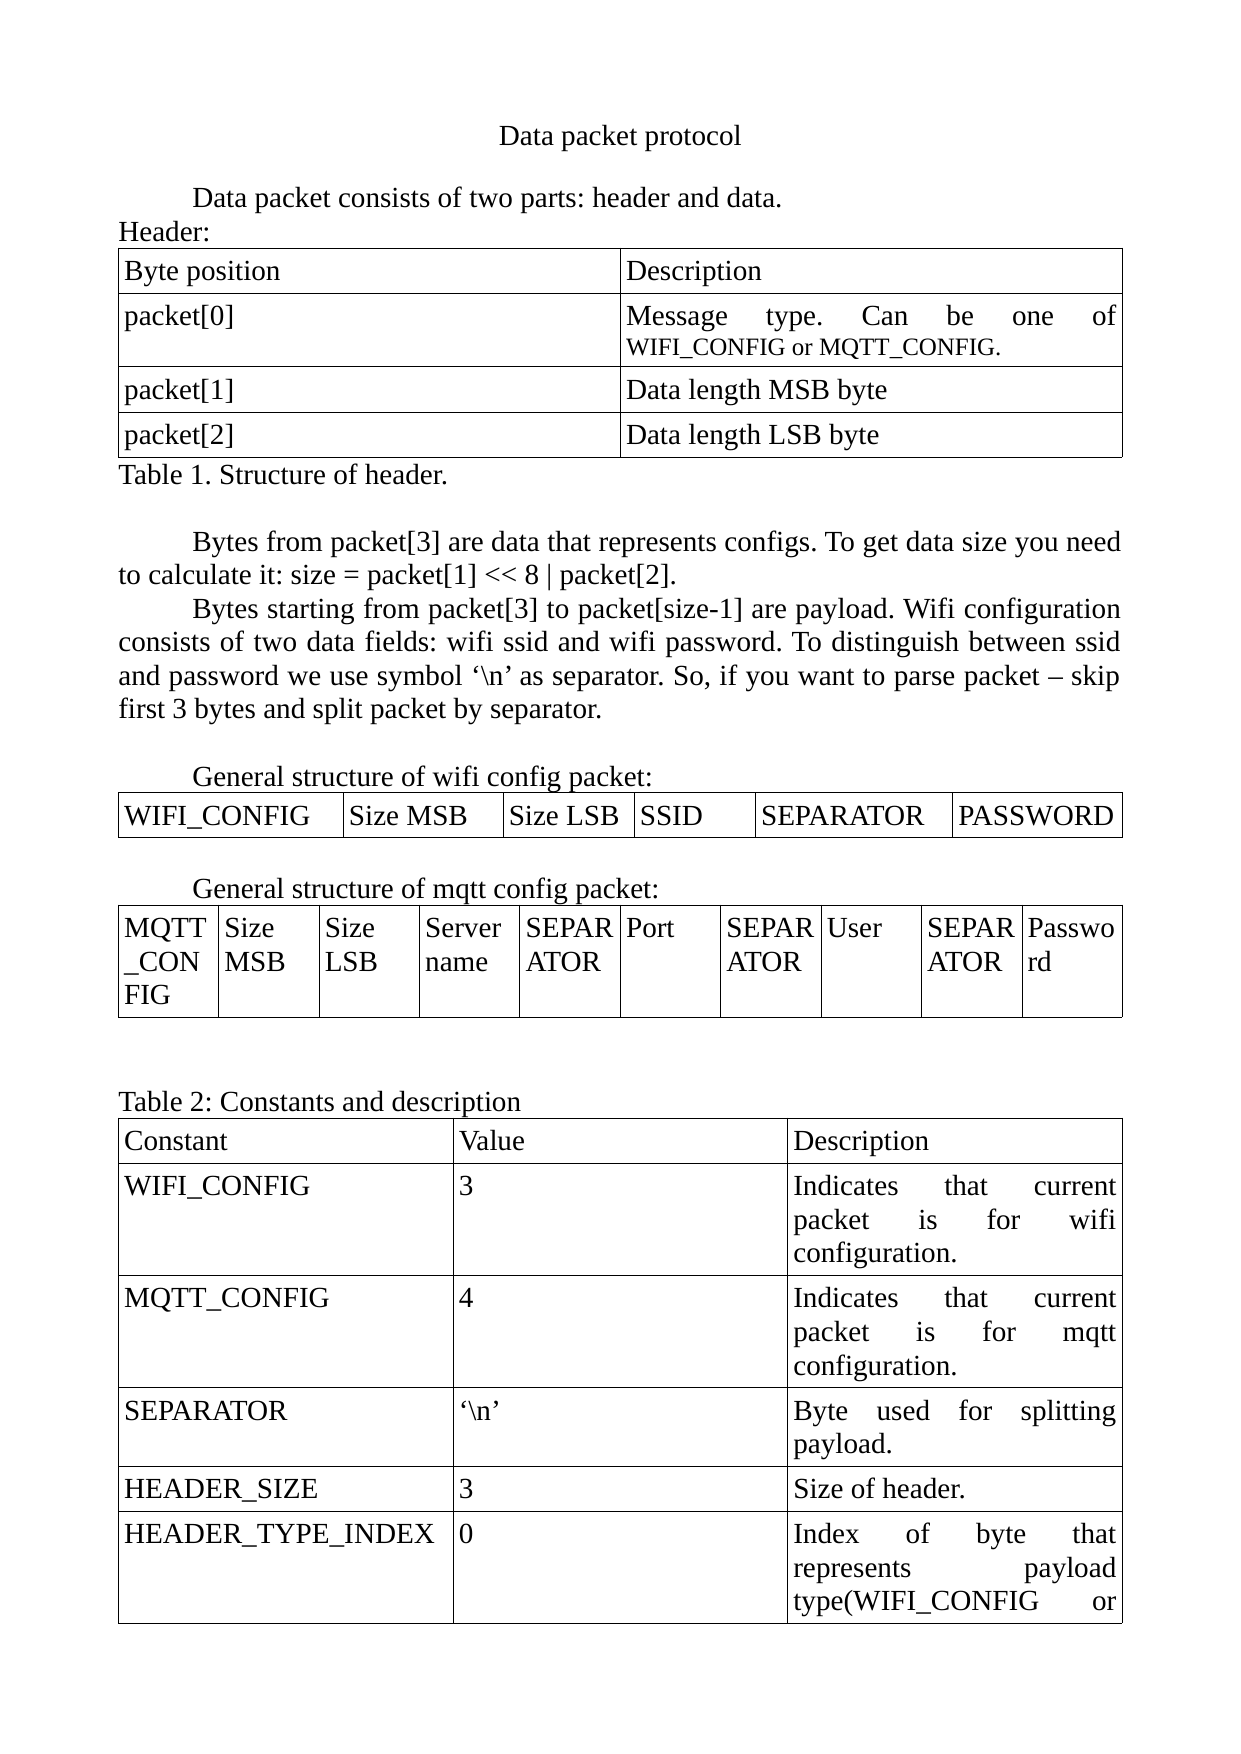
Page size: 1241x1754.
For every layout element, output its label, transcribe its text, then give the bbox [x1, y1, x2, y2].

table_cell HEADER_SIZE [119, 1467, 453, 1511]
table_header Size LSB [504, 793, 634, 837]
table_cell Data length LSB byte [621, 413, 1122, 457]
table_cell packet[0] [119, 294, 620, 366]
text Table 2: Constants and description [118, 1084, 1122, 1117]
table_cell WIFI_CONFIG [119, 1164, 453, 1275]
table_header Server name [420, 906, 519, 1017]
table_cell packet[1] [119, 367, 620, 412]
table_cell Data length MSB byte [621, 367, 1122, 412]
table_header Password [1023, 906, 1122, 1017]
table_header MQTT_CONFIG [119, 906, 218, 1017]
table_header SEPARATOR [922, 906, 1022, 1017]
table_header Size MSB [219, 906, 319, 1017]
table_cell Size of header. [788, 1467, 1122, 1511]
table_header Size MSB [344, 793, 503, 837]
table_header SEPARATOR [520, 906, 620, 1017]
table_header User [822, 906, 921, 1017]
table_cell packet[2] [119, 413, 620, 457]
text General structure of mqtt config packet: [118, 871, 1122, 904]
table_header SEPARATOR [721, 906, 821, 1017]
table_header SSID [635, 793, 755, 837]
table_header Port [621, 906, 720, 1017]
table_cell 4 [454, 1276, 787, 1387]
text Data packet protocol [118, 118, 1122, 152]
table_cell Byte used for splitting payload. [788, 1388, 1122, 1466]
table_header Byte position [119, 249, 620, 293]
table_cell Indicates that current packet is for mqtt configuration. [788, 1276, 1122, 1387]
text Data packet consists of two parts: header and data. [118, 180, 1122, 214]
table_header Constant [119, 1119, 453, 1162]
text Table 1. Structure of header. [118, 458, 1122, 490]
table_cell ‘\n’ [454, 1388, 787, 1466]
table_cell 3 [454, 1467, 787, 1511]
text Bytes starting from packet[3] to packet[size-1] are payload. Wifi configuration consists of two data fields: wifi ssid and wifi password. To distinguish between ssid and password we use symbol ‘\n’ as separator. So, if you want to parse packet – skip first 3 bytes and split packet by separator. [118, 591, 1122, 725]
table_cell HEADER_TYPE_INDEX [119, 1512, 453, 1623]
text General structure of wifi config packet: [118, 759, 1122, 792]
table_cell Index of byte that represents payload type(WIFI_CONFIG or [788, 1512, 1122, 1623]
table_header WIFI_CONFIG [119, 793, 343, 837]
table_cell Message type. Can be one of WIFI_CONFIG or MQTT_CONFIG. [621, 294, 1122, 366]
text Header: [118, 214, 1122, 247]
table_header Size LSB [320, 906, 419, 1017]
table_header SEPARATOR [756, 793, 952, 837]
table_cell SEPARATOR [119, 1388, 453, 1466]
table_header Description [621, 249, 1122, 293]
table_cell Indicates that current packet is for wifi configuration. [788, 1164, 1122, 1275]
text Bytes from packet[3] are data that represents configs. To get data size you need to calculate it: size = packet[1] << 8 | packet[2]. [118, 524, 1122, 591]
table_cell MQTT_CONFIG [119, 1276, 453, 1387]
table_cell 3 [454, 1164, 787, 1275]
table_cell 0 [454, 1512, 787, 1623]
table_header PASSWORD [953, 793, 1122, 837]
table_header Value [454, 1119, 787, 1162]
table_header Description [788, 1119, 1122, 1162]
